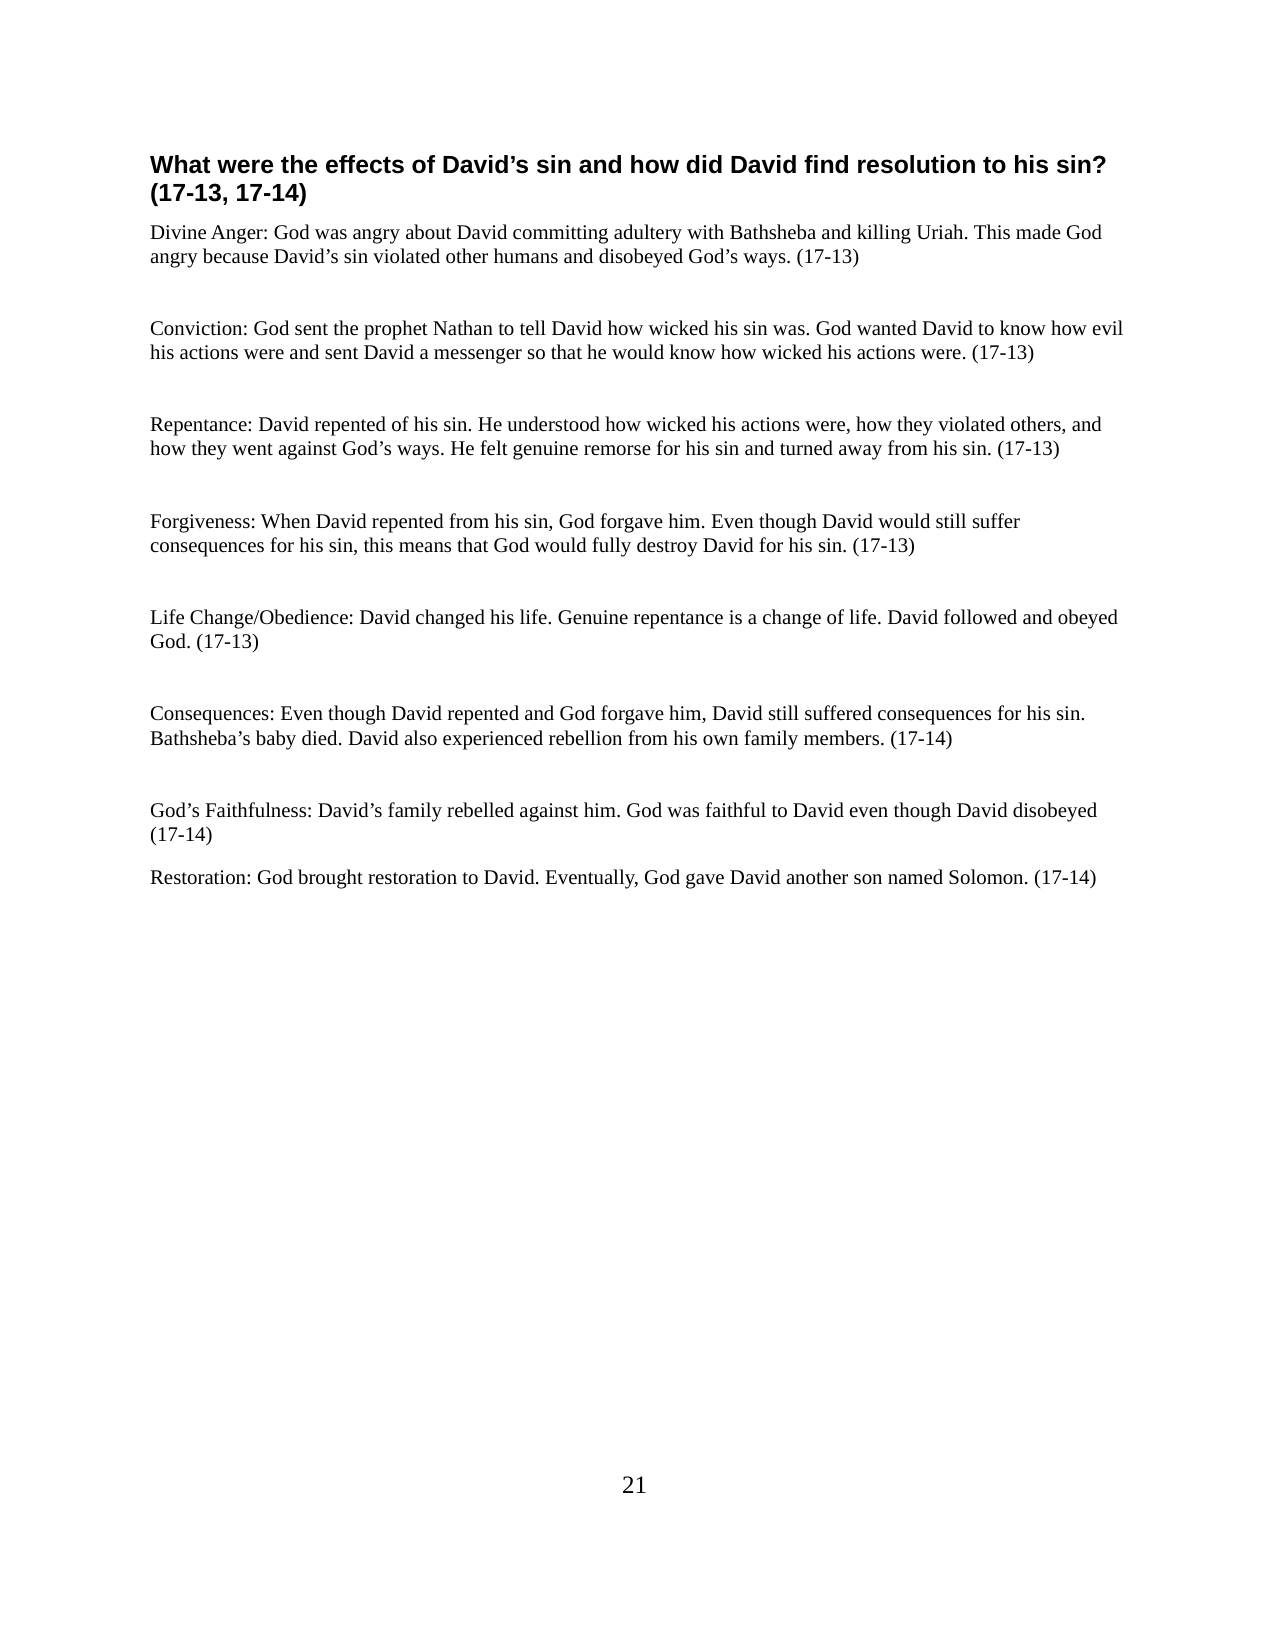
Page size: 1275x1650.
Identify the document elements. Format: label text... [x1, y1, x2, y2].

text Life Change/Obedience: David changed his life. Genuine repentance is a change of life. David followed and obeyed God. (17-13) [150, 605, 1125, 653]
text God’s Faithfulness: David’s family rebelled against him. God was faithful to David even though David disobeyed (17-14) [150, 798, 1125, 846]
text Restoration: God brought restoration to David. Eventually, God gave David another son named Solomon. (17-14) [150, 865, 1125, 889]
text Consequences: Even though David repented and God forgave him, David still suffered consequences for his sin. Bathsheba’s baby died. David also experienced rebellion from his own family members. (17-14) [150, 701, 1125, 749]
text Forgiveness: When David repented from his sin, God forgave him. Even though David would still suffer consequences for his sin, this means that God would fully destroy David for his sin. (17-13) [150, 509, 1125, 557]
subtitle What were the effects of David’s sin and how did David find resolution to his sin? (17-13, 17-14) [150, 150, 1125, 207]
text Divine Anger: God was angry about David committing adultery with Bathsheba and killing Uriah. This made God angry because David’s sin violated other humans and disobeyed God’s ways. (17-13) [150, 219, 1125, 268]
text Repentance: David repented of his sin. He understood how wicked his actions were, how they violated others, and how they went against God’s ways. He felt genuine remorse for his sin and turned away from his sin. (17-13) [150, 412, 1125, 460]
text Conviction: God sent the prophet Nathan to tell David how wicked his sin was. God wanted David to know how evil his actions were and sent David a messenger so that he would know how wicked his actions were. (17-13) [150, 316, 1125, 364]
